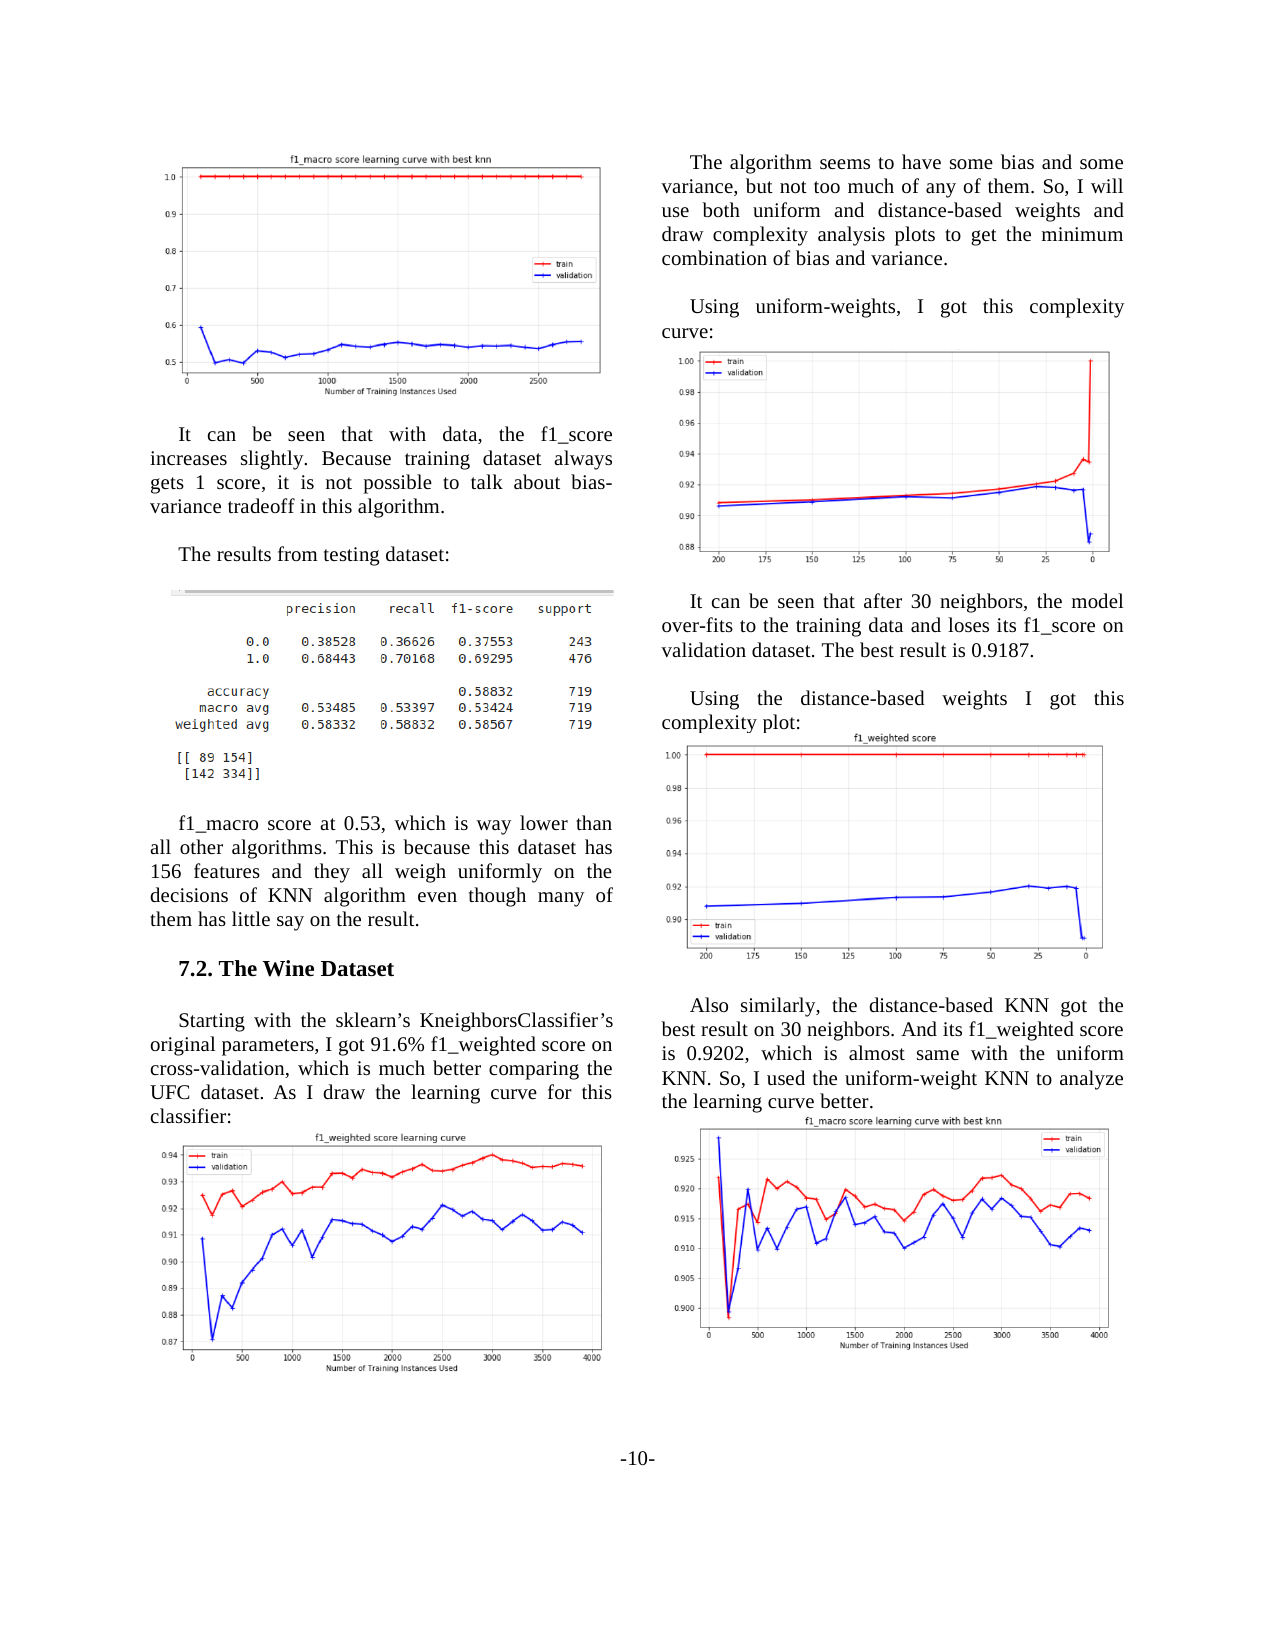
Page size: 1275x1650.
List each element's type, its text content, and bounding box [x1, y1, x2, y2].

picture [150, 590, 614, 787]
text Using uniform-weights, I got this complexity curve: [661, 294, 1125, 342]
text It can be seen that after 30 neighbors, the model over-fits to the training data and loses its f1_score on validation dataset. The best result is 0.9187. [661, 589, 1125, 661]
picture [661, 733, 1125, 969]
subtitle 7.2. The Wine Dataset [150, 955, 613, 981]
text Starting with the sklearn’s KneighborsClassifier’s original parameters, I got 91.6% f1_weighted score on cross-validation, which is much better comparing the UFC dataset. As I draw the learning curve for this classifier: [150, 1008, 613, 1128]
picture [150, 1128, 614, 1376]
text It can be seen that with data, the f1_score increases slightly. Because training dataset always gets 1 score, it is not possible to talk about bias-variance tradeoff in this algorithm. [150, 422, 613, 518]
text The results from testing dataset: [150, 542, 613, 566]
picture [661, 1113, 1125, 1357]
text Using the distance-based weights I got this complexity plot: [661, 686, 1125, 733]
picture [150, 150, 614, 398]
picture [665, 349, 1130, 566]
text The algorithm seems to have some bias and some variance, but not too much of any of them. So, I will use both uniform and distance-based weights and draw complexity analysis plots to get the minimum combination of bias and variance. [661, 150, 1125, 270]
text f1_macro score at 0.53, which is way lower than all other algorithms. This is because this dataset has 156 features and they all weigh uniformly on the decisions of KNN algorithm even though many of them has little say on the result. [150, 810, 613, 931]
text Also similarly, the distance-based KNN got the best result on 30 neighbors. And its f1_weighted score is 0.9202, which is almost same with the uniform KNN. So, I used the uniform-weight KNN to analyze the learning curve better. [661, 993, 1125, 1113]
